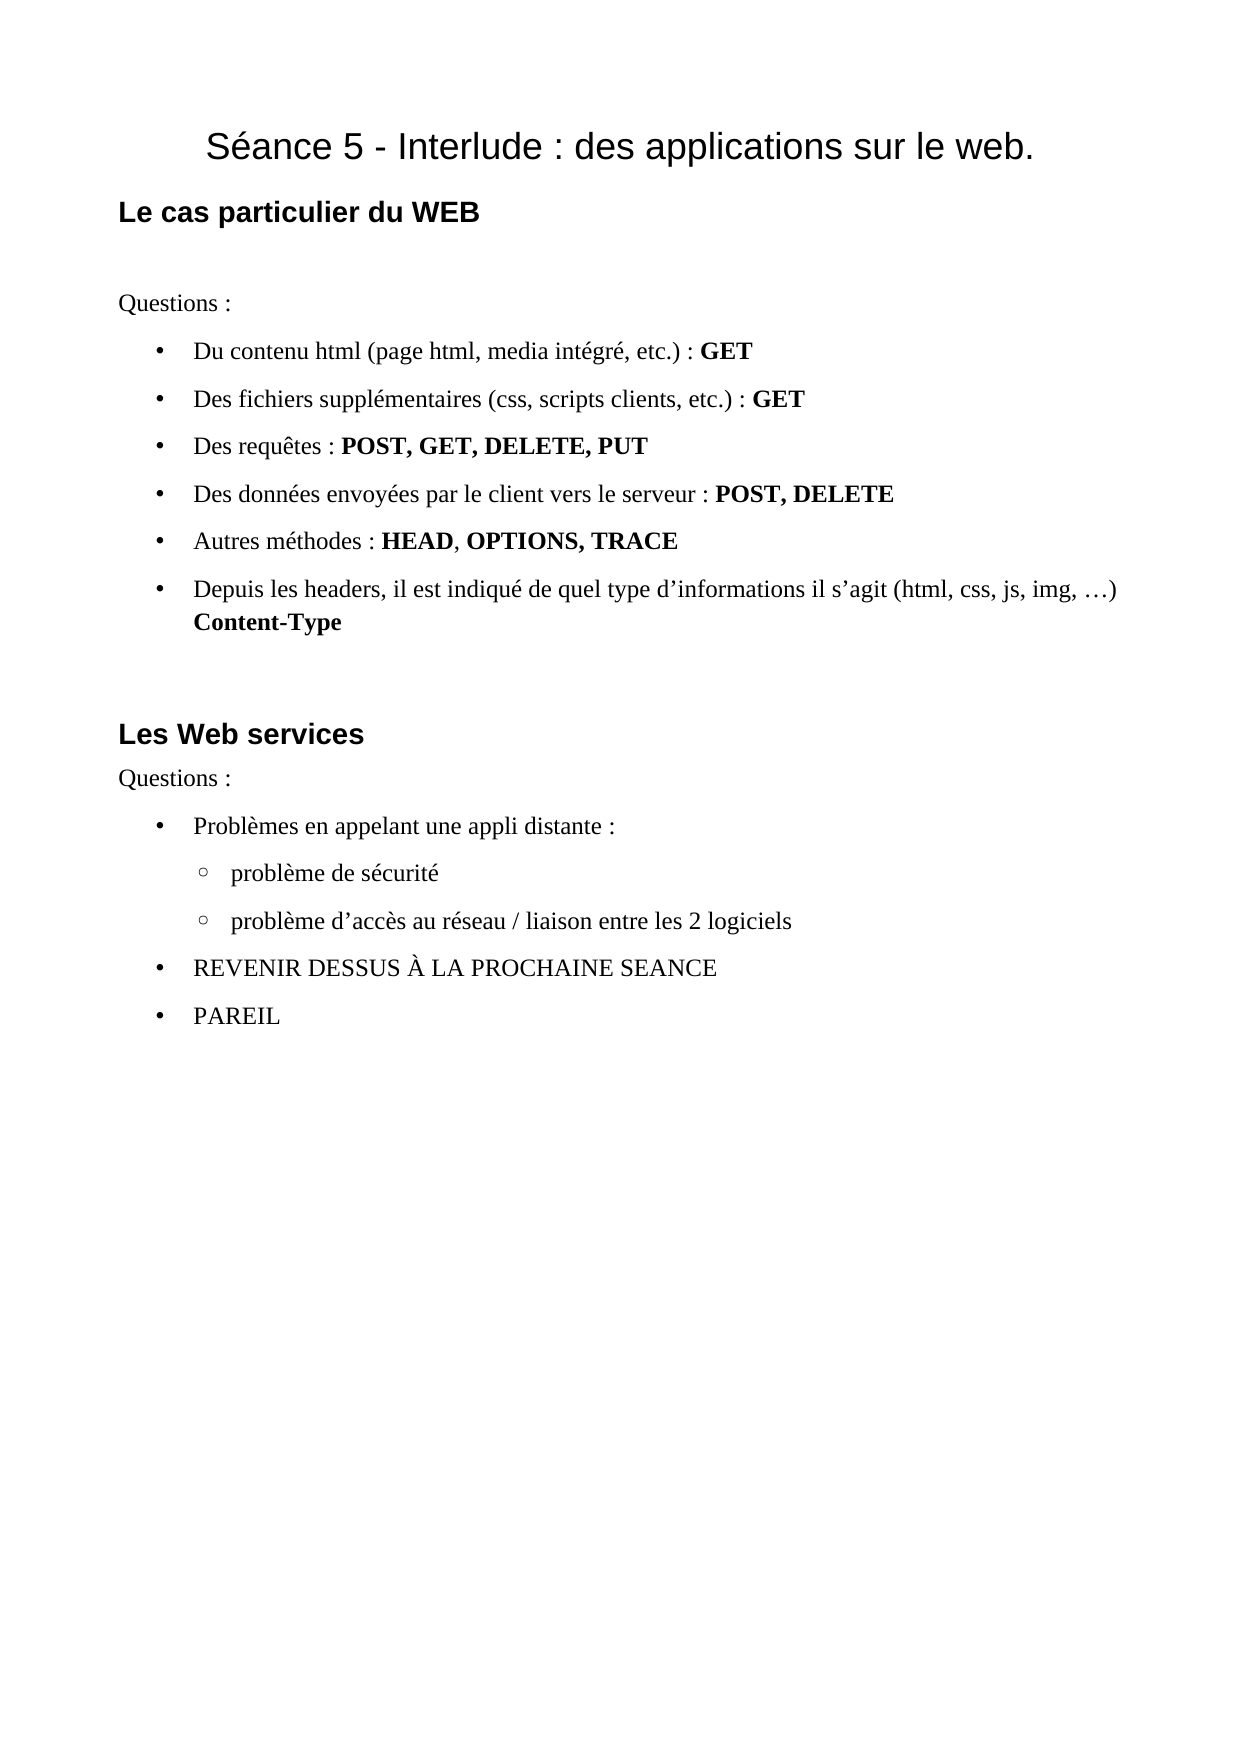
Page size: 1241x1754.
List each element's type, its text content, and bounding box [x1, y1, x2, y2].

list problème de sécurité [193, 858, 1122, 887]
list REVENIR DESSUS À LA PROCHAINE SEANCE [156, 953, 1122, 982]
list problème d’accès au réseau / liaison entre les 2 logiciels [193, 906, 1122, 935]
list PAREIL [156, 1001, 1122, 1030]
subtitle Les Web services [118, 717, 1122, 751]
list Autres méthodes : HEAD, OPTIONS, TRACE [156, 526, 1122, 555]
subtitle Le cas particulier du WEB [118, 194, 1122, 228]
list Des fichiers supplémentaires (css, scripts clients, etc.) : GET [156, 384, 1122, 412]
subtitle Séance 5 - Interlude : des applications sur le web. [118, 124, 1122, 167]
list Problèmes en appelant une appli distante : [156, 811, 1122, 839]
list Des requêtes : POST, GET, DELETE, PUT [156, 431, 1122, 460]
text Questions : [118, 763, 1122, 792]
list Du contenu html (page html, media intégré, etc.) : GET [156, 336, 1122, 365]
text Questions : [118, 288, 1122, 317]
list Depuis les headers, il est indiqué de quel type d’informations il s’agit (html, css, js, img, …) Content-Type [156, 574, 1122, 636]
list Des données envoyées par le client vers le serveur : POST, DELETE [156, 479, 1122, 508]
